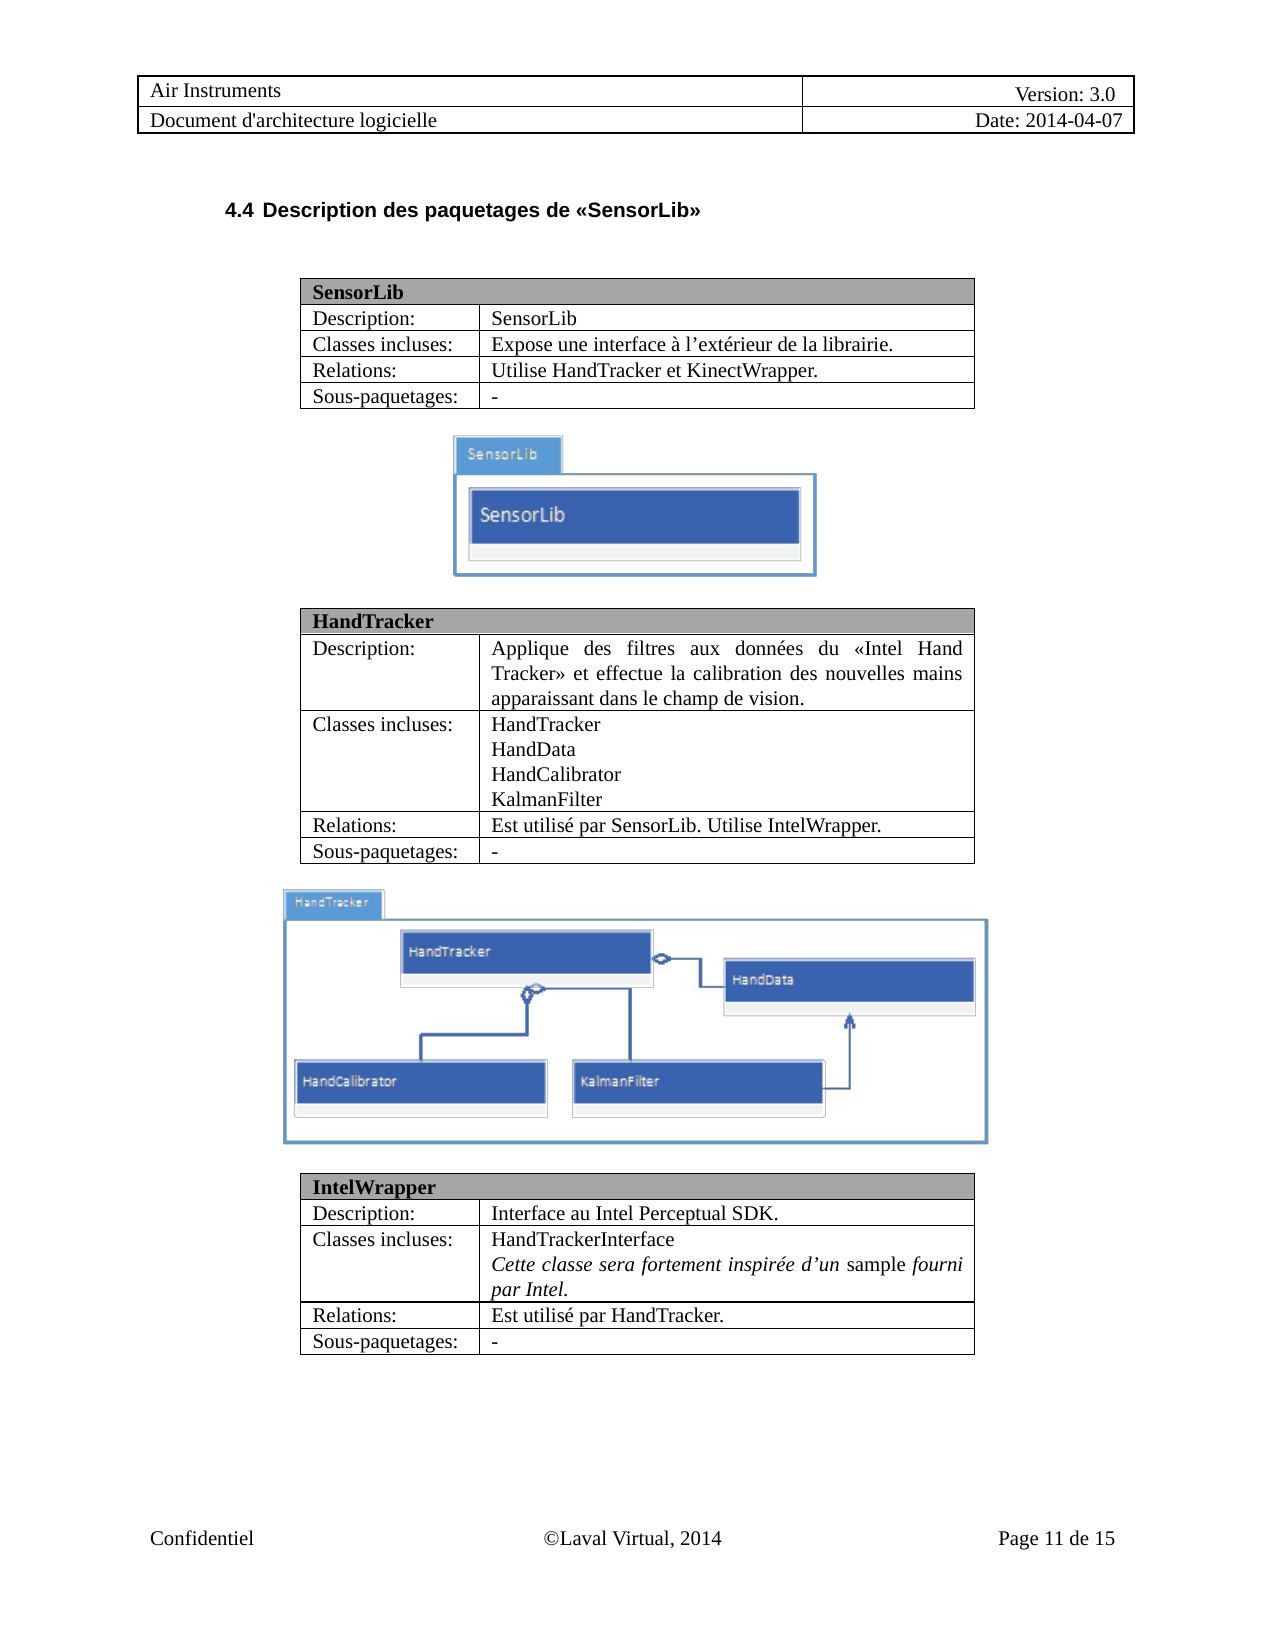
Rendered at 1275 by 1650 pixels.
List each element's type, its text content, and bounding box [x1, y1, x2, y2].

table_cell Sous-paquetages: [301, 383, 479, 408]
table_cell Classes incluses: [301, 331, 479, 356]
table_cell Est utilisé par SensorLib. Utilise IntelWrapper. [480, 812, 974, 837]
table_cell Classes incluses: [301, 711, 479, 811]
table_header SensorLib [301, 279, 974, 304]
table_cell - [480, 1329, 974, 1353]
table_cell Sous-paquetages: [301, 1329, 479, 1353]
table_cell Utilise HandTracker et KinectWrapper. [480, 357, 974, 382]
table_header IntelWrapper [301, 1174, 974, 1199]
table_cell Description: [301, 1200, 479, 1225]
table_cell Description: [301, 635, 479, 709]
table_cell HandTracker HandData HandCalibrator KalmanFilter [480, 711, 974, 811]
table_cell - [480, 383, 974, 408]
table_cell Expose une interface à l’extérieur de la librairie. [480, 331, 974, 356]
table_cell Applique des filtres aux données du «Intel Hand Tracker» et effectue la calibration des nouvelles mains apparaissant dans le champ de vision. [480, 635, 974, 709]
table_cell SensorLib [480, 305, 974, 330]
table_header HandTracker [301, 609, 974, 633]
table_cell Relations: [301, 812, 479, 837]
table_cell Est utilisé par HandTracker. [480, 1303, 974, 1327]
table_cell Relations: [301, 357, 479, 382]
table_cell Sous-paquetages: [301, 838, 479, 863]
table_cell Relations: [301, 1303, 479, 1327]
table_cell Interface au Intel Perceptual SDK. [480, 1200, 974, 1225]
table_cell Classes incluses: [301, 1226, 479, 1301]
subtitle Description des paquetages de «SensorLib» [225, 196, 1125, 221]
table_cell Description: [301, 305, 479, 330]
table_cell HandTrackerInterface Cette classe sera fortement inspirée d’un sample fourni par Intel. [480, 1226, 974, 1301]
table_cell - [480, 838, 974, 863]
